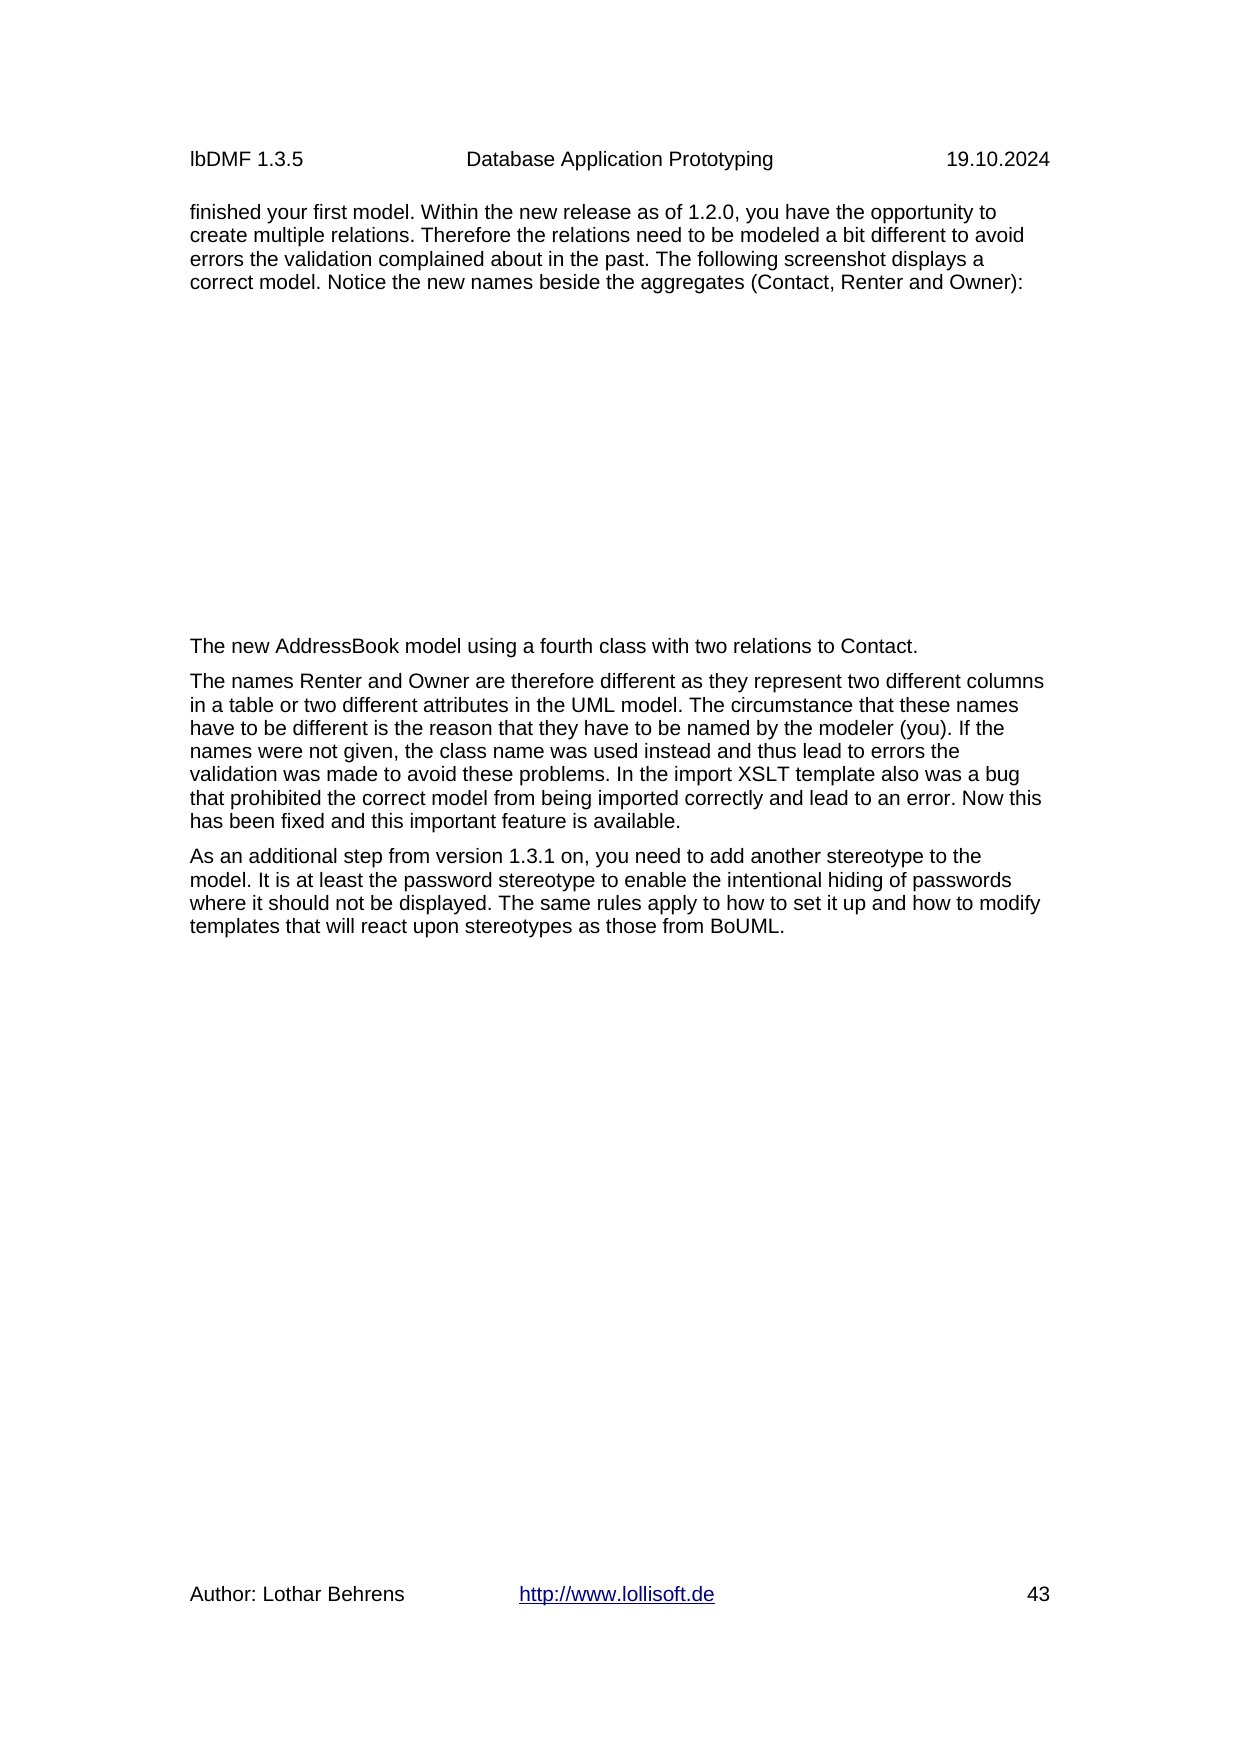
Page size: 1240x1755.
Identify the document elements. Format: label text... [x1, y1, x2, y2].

text The names Renter and Owner are therefore different as they represent two different columns in a table or two different attributes in the UML model. The circumstance that these names have to be different is the reason that they have to be named by the modeler (you). If the names were not given, the class name was used instead and thus lead to errors the validation was made to avoid these problems. In the import XSLT template also was a bug that prohibited the correct model from being imported correctly and lead to an error. Now this has been fixed and this important feature is available. [189, 670, 1050, 832]
text The new AddressBook model using a fourth class with two relations to Contact. [189, 306, 1050, 657]
text As an additional step from version 1.3.1 on, you need to add another stereotype to the model. It is at least the password stereotype to enable the intentional hiding of passwords where it should not be displayed. The same rules apply to how to set it up and how to modify templates that will react upon stereotypes as those from BoUML. [189, 845, 1050, 938]
text finished your first model. Within the new release as of 1.2.0, you have the opportunity to create multiple relations. Therefore the relations need to be modeled a bit different to avoid errors the validation complained about in the past. The following screenshot displays a correct model. Notice the new names beside the aggregates (Contact, Renter and Owner): [189, 201, 1050, 293]
